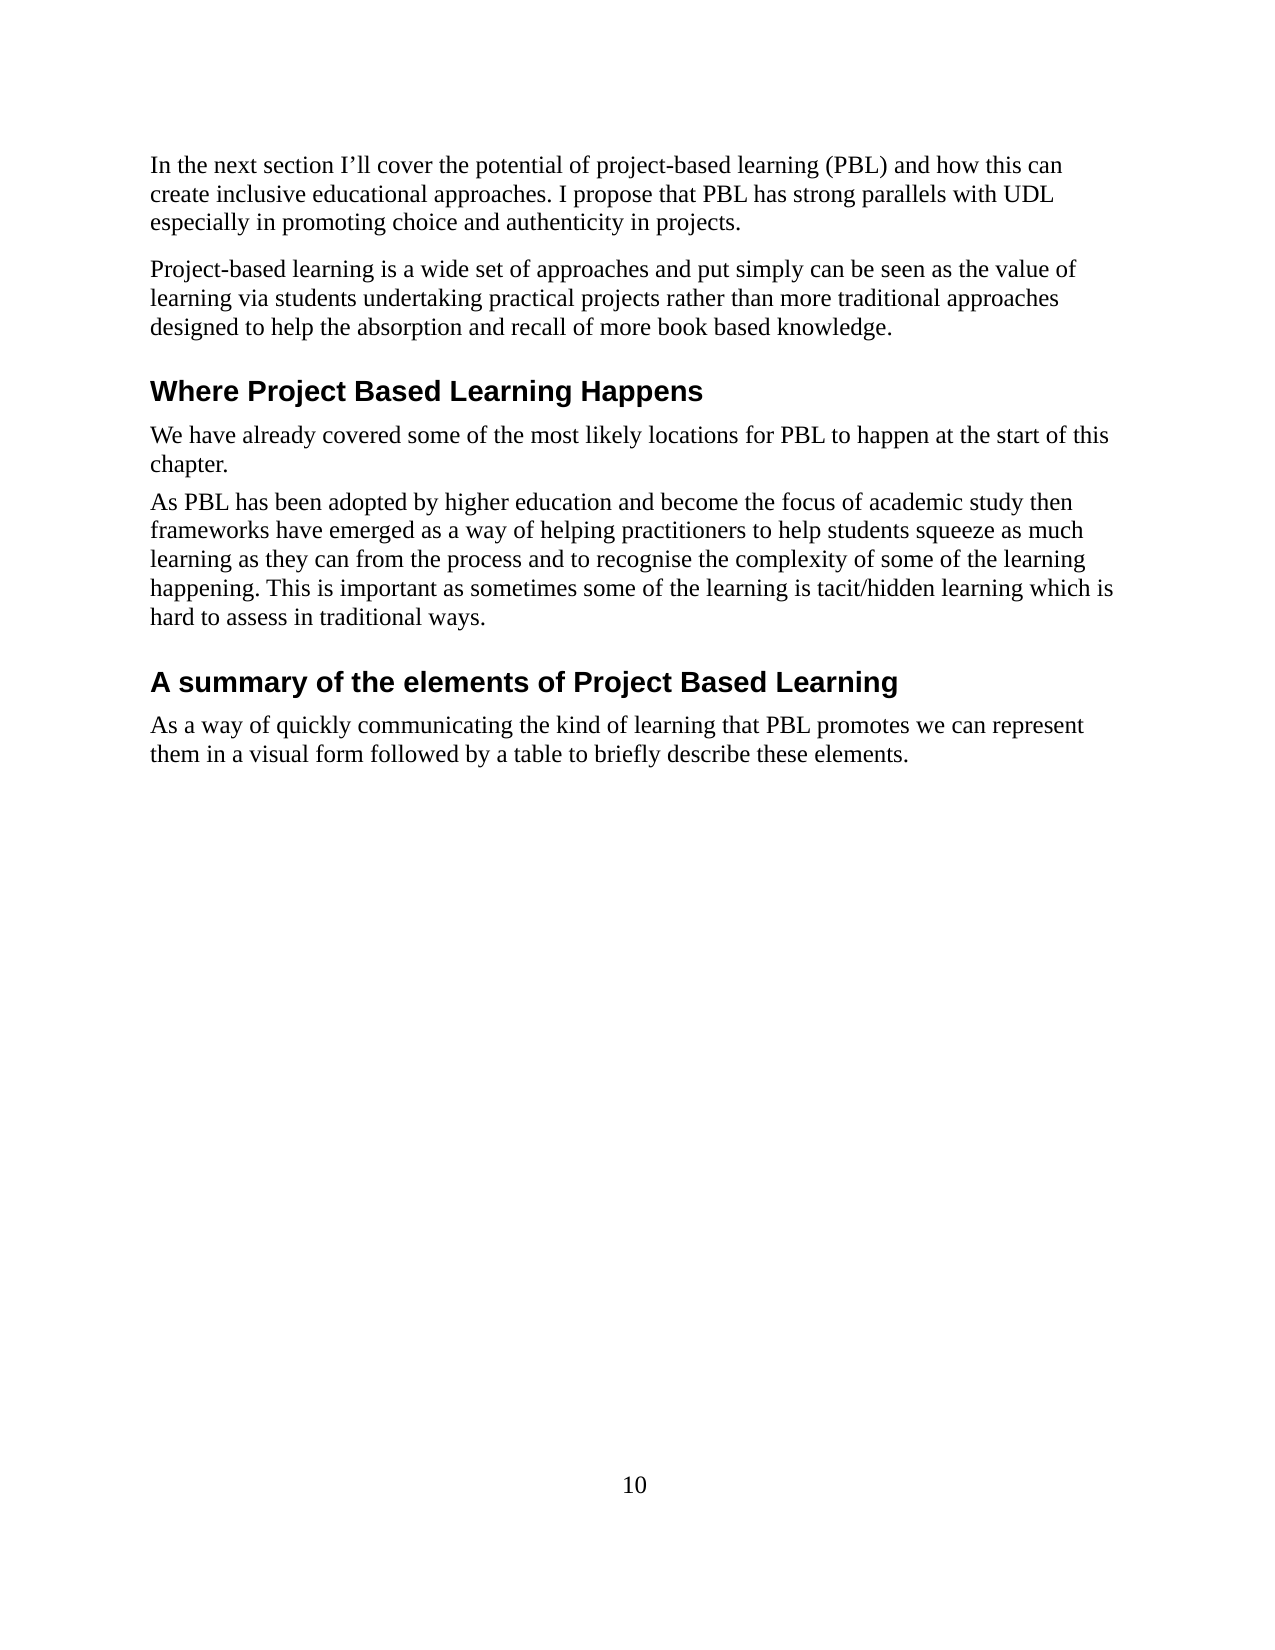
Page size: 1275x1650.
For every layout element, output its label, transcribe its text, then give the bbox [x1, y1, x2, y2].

text Project-based learning is a wide set of approaches and put simply can be seen as the value of learning via students undertaking practical projects rather than more traditional approaches designed to help the absorption and recall of more book based knowledge. [150, 254, 1125, 340]
text As a way of quickly communicating the kind of learning that PBL promotes we can represent them in a visual form followed by a table to briefly describe these elements. [150, 711, 1125, 768]
subtitle Where Project Based Learning Happens [150, 374, 1125, 408]
text In the next section I’ll cover the potential of project-based learning (PBL) and how this can create inclusive educational approaches. I propose that PBL has strong parallels with UDL especially in promoting choice and authenticity in projects. [150, 150, 1125, 236]
text As PBL has been adopted by higher education and become the focus of academic study then frameworks have emerged as a way of helping practitioners to help students squeeze as much learning as they can from the process and to recognise the complexity of some of the learning happening. This is important as sometimes some of the learning is tacit/hidden learning which is hard to assess in traditional ways. [150, 487, 1125, 631]
subtitle A summary of the elements of Project Based Learning [150, 664, 1125, 698]
text We have already covered some of the most likely locations for PBL to happen at the start of this chapter. [150, 420, 1125, 478]
